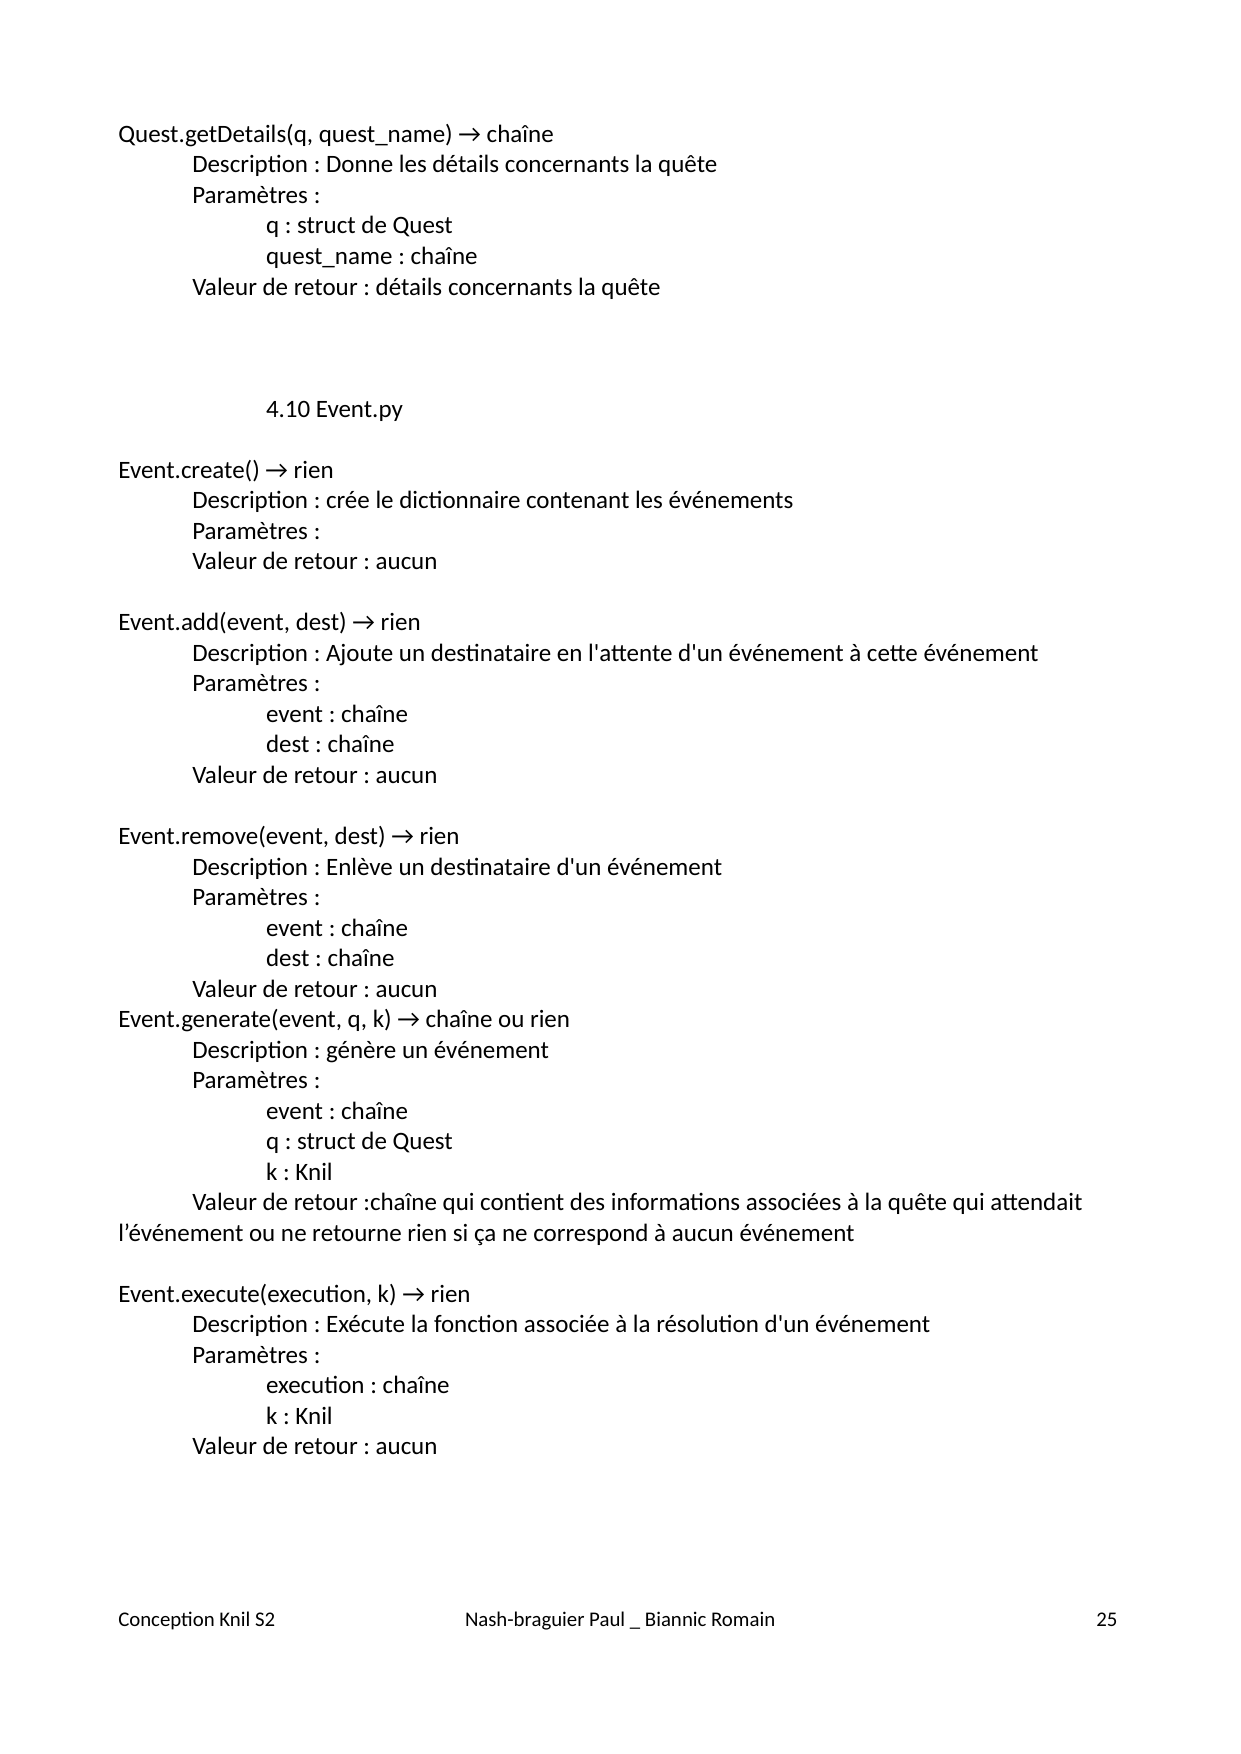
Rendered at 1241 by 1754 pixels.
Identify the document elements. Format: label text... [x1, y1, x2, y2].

text Valeur de retour : aucun [118, 545, 1122, 576]
text Valeur de retour : aucun [118, 973, 1122, 1003]
text Description : Ajoute un destinataire en l'attente d'un événement à cette événement [118, 637, 1122, 667]
text quest_name : chaîne [118, 240, 1122, 271]
text Paramètres : [118, 1339, 1122, 1369]
text Paramètres : [118, 1064, 1122, 1095]
text Event.generate(event, q, k) → chaîne ou rien [118, 1003, 1122, 1034]
text Description : crée le dictionnaire contenant les événements [118, 484, 1122, 515]
text Description : Donne les détails concernants la quête [118, 149, 1122, 179]
text Description : Exécute la fonction associée à la résolution d'un événement [118, 1308, 1122, 1339]
text Description : génère un événement [118, 1034, 1122, 1064]
text Event.execute(execution, k) → rien [118, 1278, 1122, 1308]
text Event.add(event, dest) → rien [118, 606, 1122, 637]
text Event.remove(event, dest) → rien [118, 820, 1122, 851]
text event : chaîne [118, 1095, 1122, 1125]
text Valeur de retour : aucun [118, 1431, 1122, 1461]
text Description : Enlève un destinataire d'un événement [118, 851, 1122, 881]
text dest : chaîne [118, 728, 1122, 759]
text Valeur de retour :chaîne qui contient des informations associées à la quête qui attendait l’événement ou ne retourne rien si ça ne correspond à aucun événement [118, 1186, 1122, 1247]
text dest : chaîne [118, 942, 1122, 973]
text Paramètres : [118, 667, 1122, 698]
text k : Knil [118, 1156, 1122, 1186]
text event : chaîne [118, 912, 1122, 942]
text Valeur de retour : aucun [118, 759, 1122, 789]
text execution : chaîne [118, 1369, 1122, 1400]
text event : chaîne [118, 698, 1122, 728]
text Paramètres : [118, 179, 1122, 210]
text Paramètres : [118, 515, 1122, 545]
text Quest.getDetails(q, quest_name) → chaîne [118, 118, 1122, 149]
text q : struct de Quest [118, 210, 1122, 240]
text Paramètres : [118, 881, 1122, 912]
text k : Knil [118, 1400, 1122, 1431]
text Event.create() → rien [118, 454, 1122, 484]
text 4.10 Event.py [118, 393, 1122, 423]
text q : struct de Quest [118, 1125, 1122, 1156]
text Valeur de retour : détails concernants la quête [118, 271, 1122, 301]
